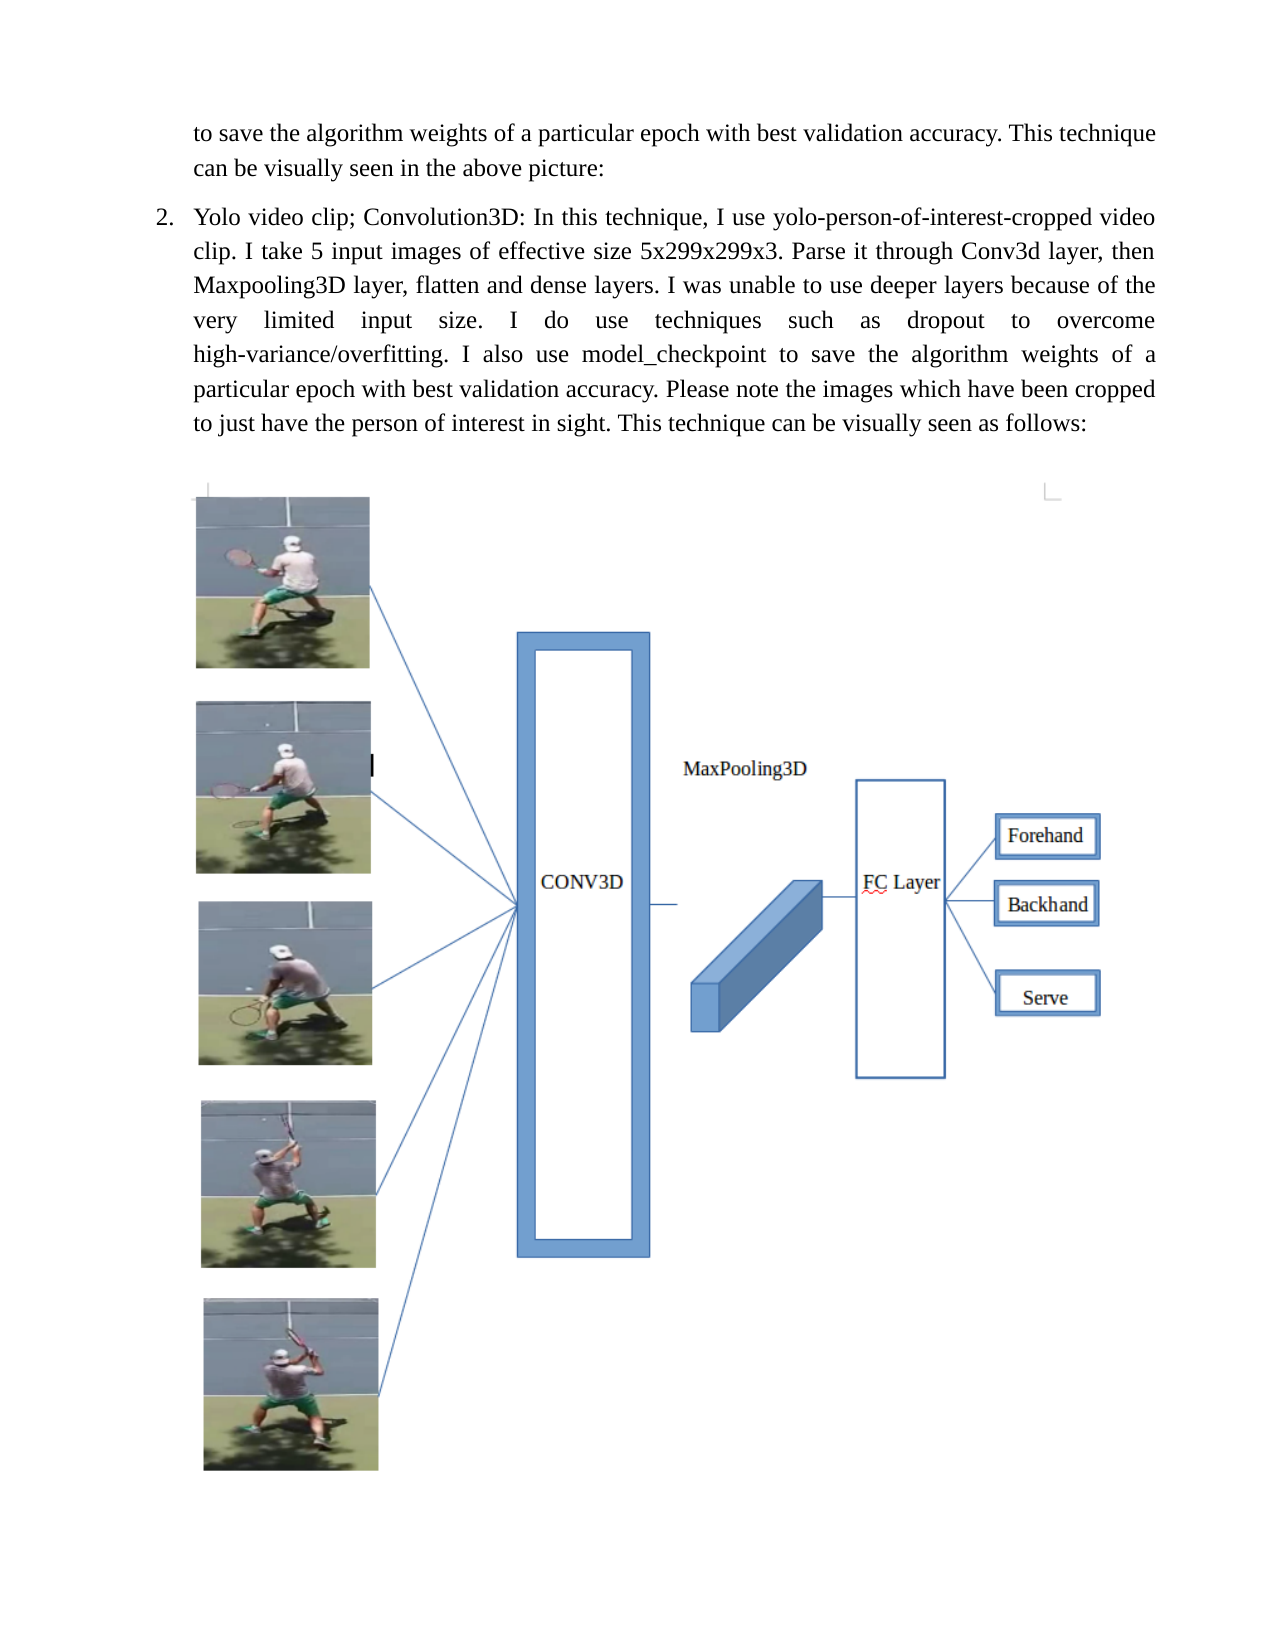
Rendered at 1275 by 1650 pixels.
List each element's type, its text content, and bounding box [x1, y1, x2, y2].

picture [176, 482, 1116, 1491]
list to save the algorithm weights of a particular epoch with best validation accuracy. This technique can be visually seen in the above picture: [156, 118, 1157, 181]
list Yolo video clip; Convolution3D: In this technique, I use yolo-person-of-interest-cropped video clip. I take 5 input images of effective size 5x299x299x3. Parse it through Conv3d layer, then Maxpooling3D layer, flatten and dense layers. I was unable to use deeper layers because of the very limited input size. I do use techniques such as dropout to overcome high-variance/overfitting. I also use model_checkpoint to save the algorithm weights of a particular epoch with best validation accuracy. Please note the images which have been cropped to just have the person of interest in sight. This technique can be visually seen as follows: [156, 202, 1157, 437]
